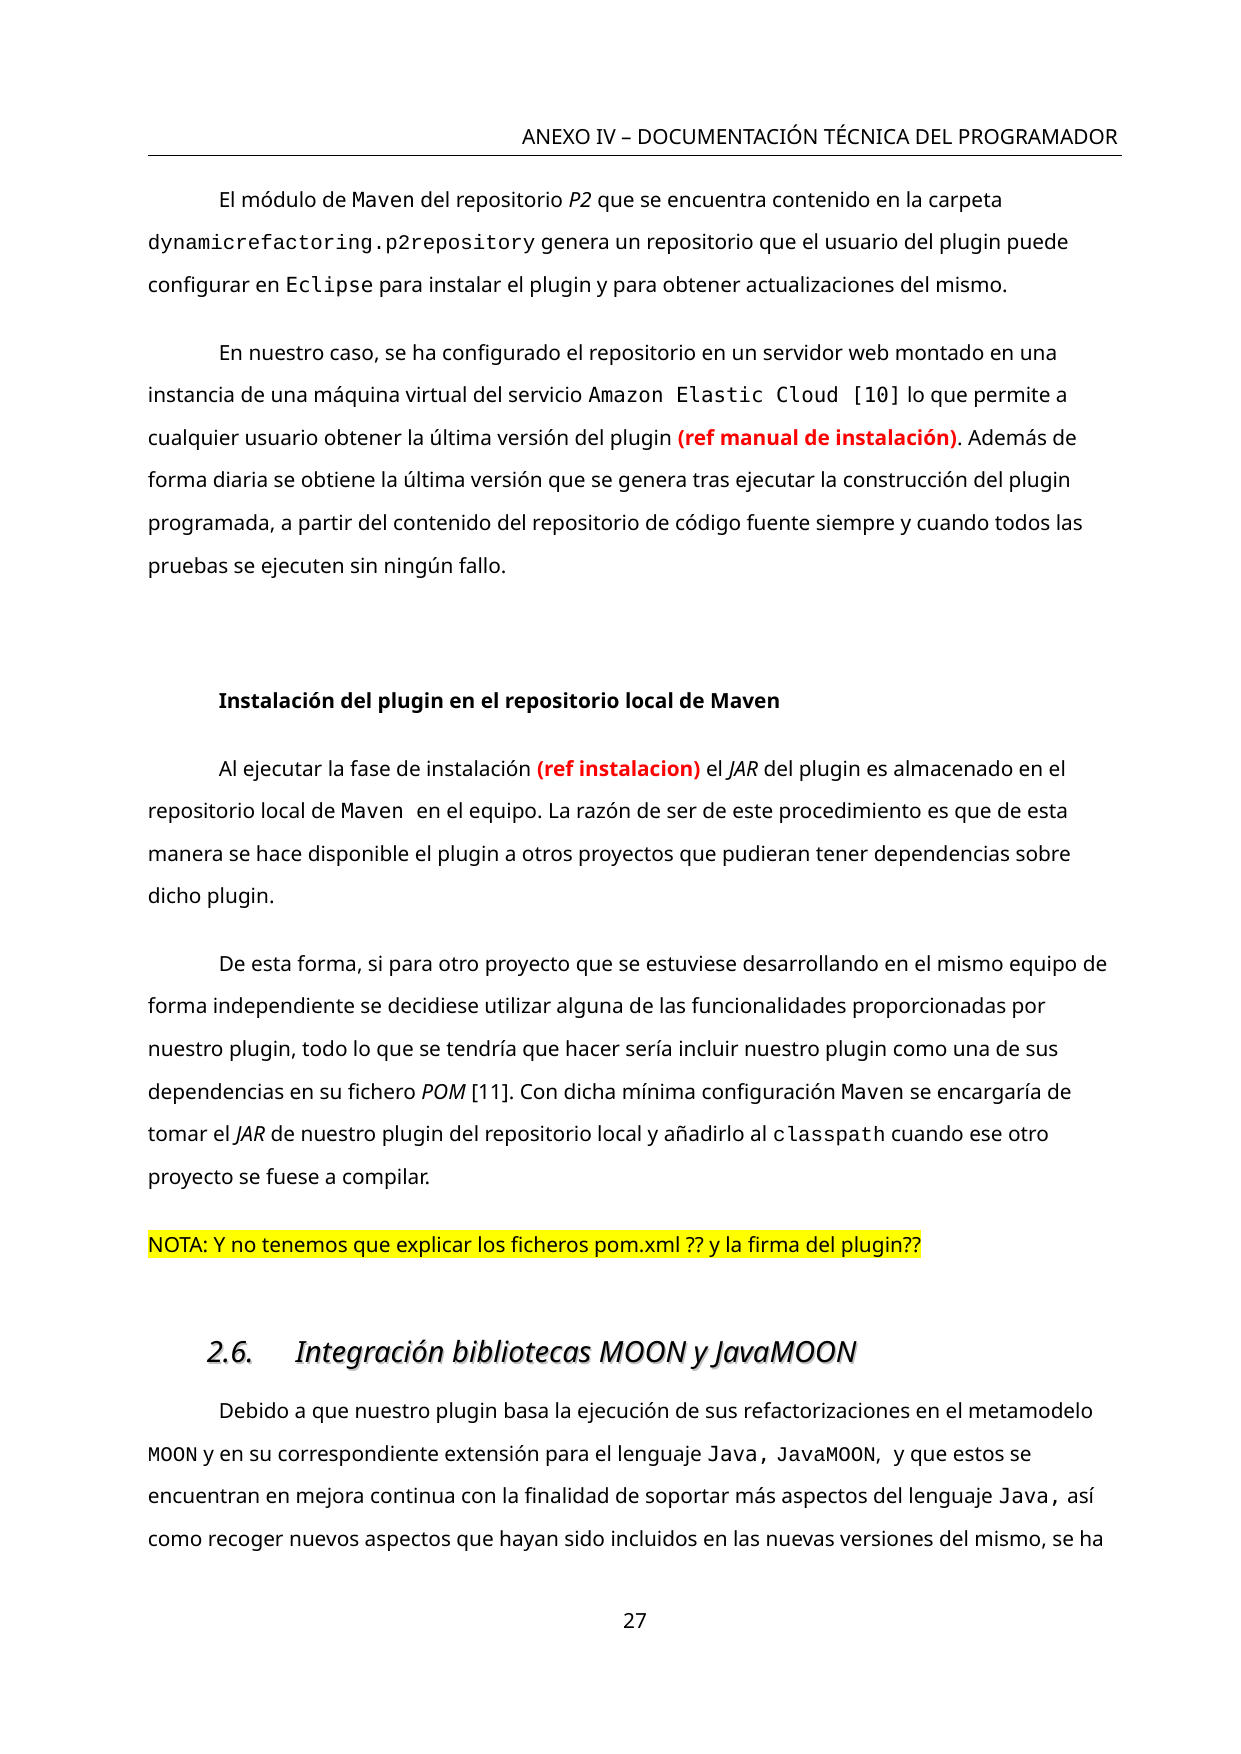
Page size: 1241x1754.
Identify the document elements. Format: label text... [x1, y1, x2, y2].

text De esta forma, si para otro proyecto que se estuviese desarrollando en el mismo equipo de forma independiente se decidiese utilizar alguna de las funcionalidades proporcionadas por nuestro plugin, todo lo que se tendría que hacer sería incluir nuestro plugin como una de sus dependencias en su fichero POM [11]. Con dicha mínima configuración Maven se encargaría de tomar el JAR de nuestro plugin del repositorio local y añadirlo al classpath cuando ese otro proyecto se fuese a compilar. [148, 949, 1122, 1191]
text Instalación del plugin en el repositorio local de Maven [148, 686, 1122, 714]
text Al ejecutar la fase de instalación (ref instalacion) el JAR del plugin es almacenado en el repositorio local de Maven en el equipo. La razón de ser de este procedimiento es que de esta manera se hace disponible el plugin a otros proyectos que pudieran tener dependencias sobre dicho plugin. [148, 754, 1122, 910]
text NOTA: Y no tenemos que explicar los ficheros pom.xml ?? y la firma del plugin?? [148, 1230, 1122, 1258]
subtitle Integración bibliotecas MOON y JavaMOON [207, 1331, 1122, 1371]
text En nuestro caso, se ha configurado el repositorio en un servidor web montado en una instancia de una máquina virtual del servicio Amazon Elastic Cloud [10] lo que permite a cualquier usuario obtener la última versión del plugin (ref manual de instalación). Además de forma diaria se obtiene la última versión que se genera tras ejecutar la construcción del plugin programada, a partir del contenido del repositorio de código fuente siempre y cuando todos las pruebas se ejecuten sin ningún fallo. [148, 338, 1122, 579]
text Debido a que nuestro plugin basa la ejecución de sus refactorizaciones en el metamodelo MOON y en su correspondiente extensión para el lenguaje Java, JavaMOON, y que estos se encuentran en mejora continua con la finalidad de soportar más aspectos del lenguaje Java, así como recoger nuevos aspectos que hayan sido incluidos en las nuevas versiones del mismo, se ha [148, 1396, 1122, 1552]
text El módulo de Maven del repositorio P2 que se encuentra contenido en la carpeta dynamicrefactoring.p2repository genera un repositorio que el usuario del plugin puede configurar en Eclipse para instalar el plugin y para obtener actualizaciones del mismo. [148, 185, 1122, 299]
